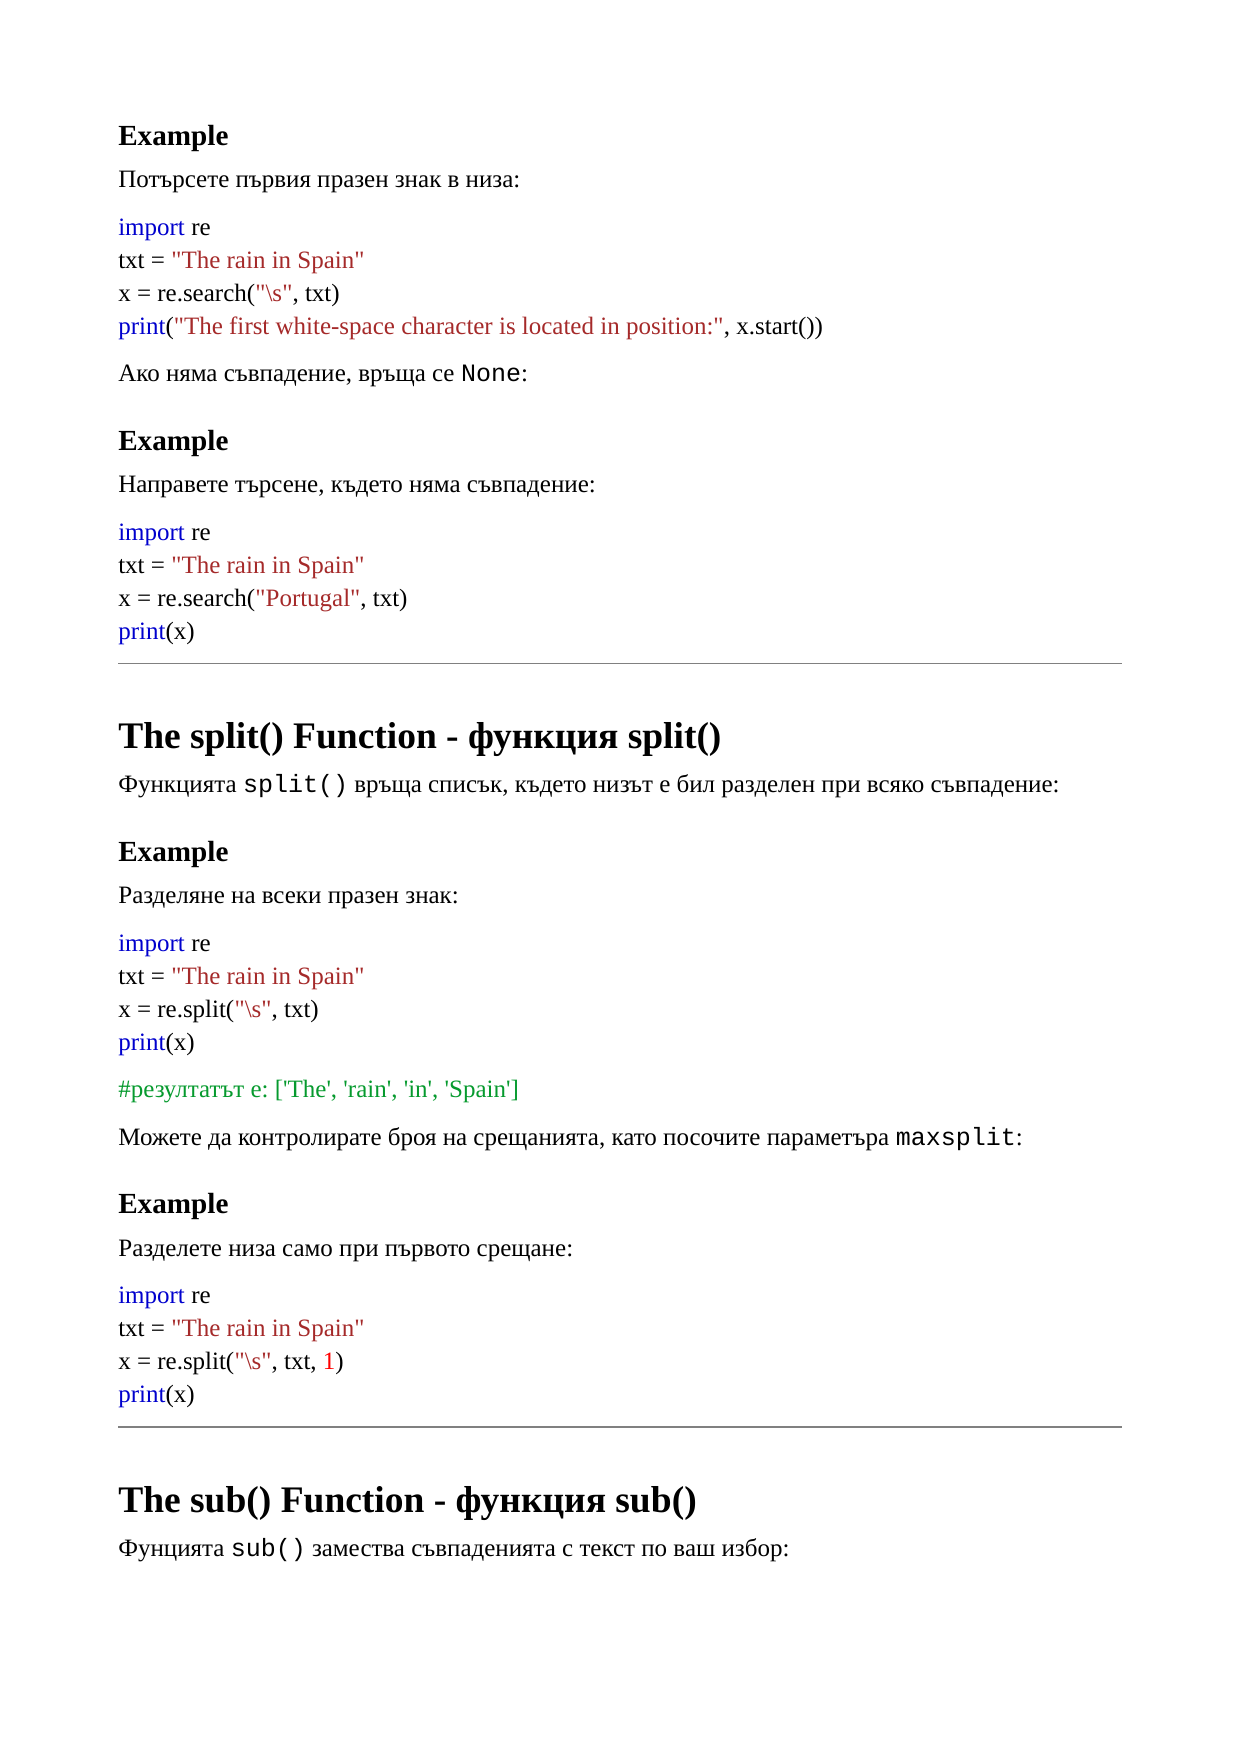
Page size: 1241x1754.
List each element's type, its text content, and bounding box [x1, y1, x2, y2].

text #резултатът е: ['The', 'rain', 'in', 'Spain'] [118, 1074, 1122, 1103]
subtitle Example [118, 1187, 1122, 1220]
text import re txt = "The rain in Spain" x = re.search("Portugal", txt) print(x) [118, 517, 1122, 644]
text Направете търсене, където няма съвпадение: [118, 469, 1122, 498]
subtitle Example [118, 834, 1122, 868]
text Фунцията sub() замества съвпаденията с текст по ваш избор: [118, 1533, 1122, 1564]
text Разделяне на всеки празен знак: [118, 880, 1122, 909]
text import re txt = "The rain in Spain" x = re.split("\s", txt) print(x) [118, 928, 1122, 1056]
subtitle The split() Function - функция split() [118, 714, 1122, 757]
text Можете да контролирате броя на срещанията, като посочите параметъра maxsplit: [118, 1122, 1122, 1153]
text import re txt = "The rain in Spain" x = re.split("\s", txt, 1) print(x) [118, 1280, 1122, 1408]
text Ако няма съвпадение, връща се None: [118, 358, 1122, 389]
text Потърсете първия празен знак в низа: [118, 164, 1122, 193]
text Разделете низа само при първото срещане: [118, 1233, 1122, 1261]
text import re txt = "The rain in Spain" x = re.search("\s", txt) print("The first white-space character is located in position:", x.start()) [118, 212, 1122, 339]
text Функцията split() връща списък, където низът е бил разделен при всяко съвпадение: [118, 769, 1122, 800]
subtitle Example [118, 118, 1122, 152]
subtitle Example [118, 423, 1122, 457]
subtitle The sub() Function - функция sub() [118, 1477, 1122, 1521]
